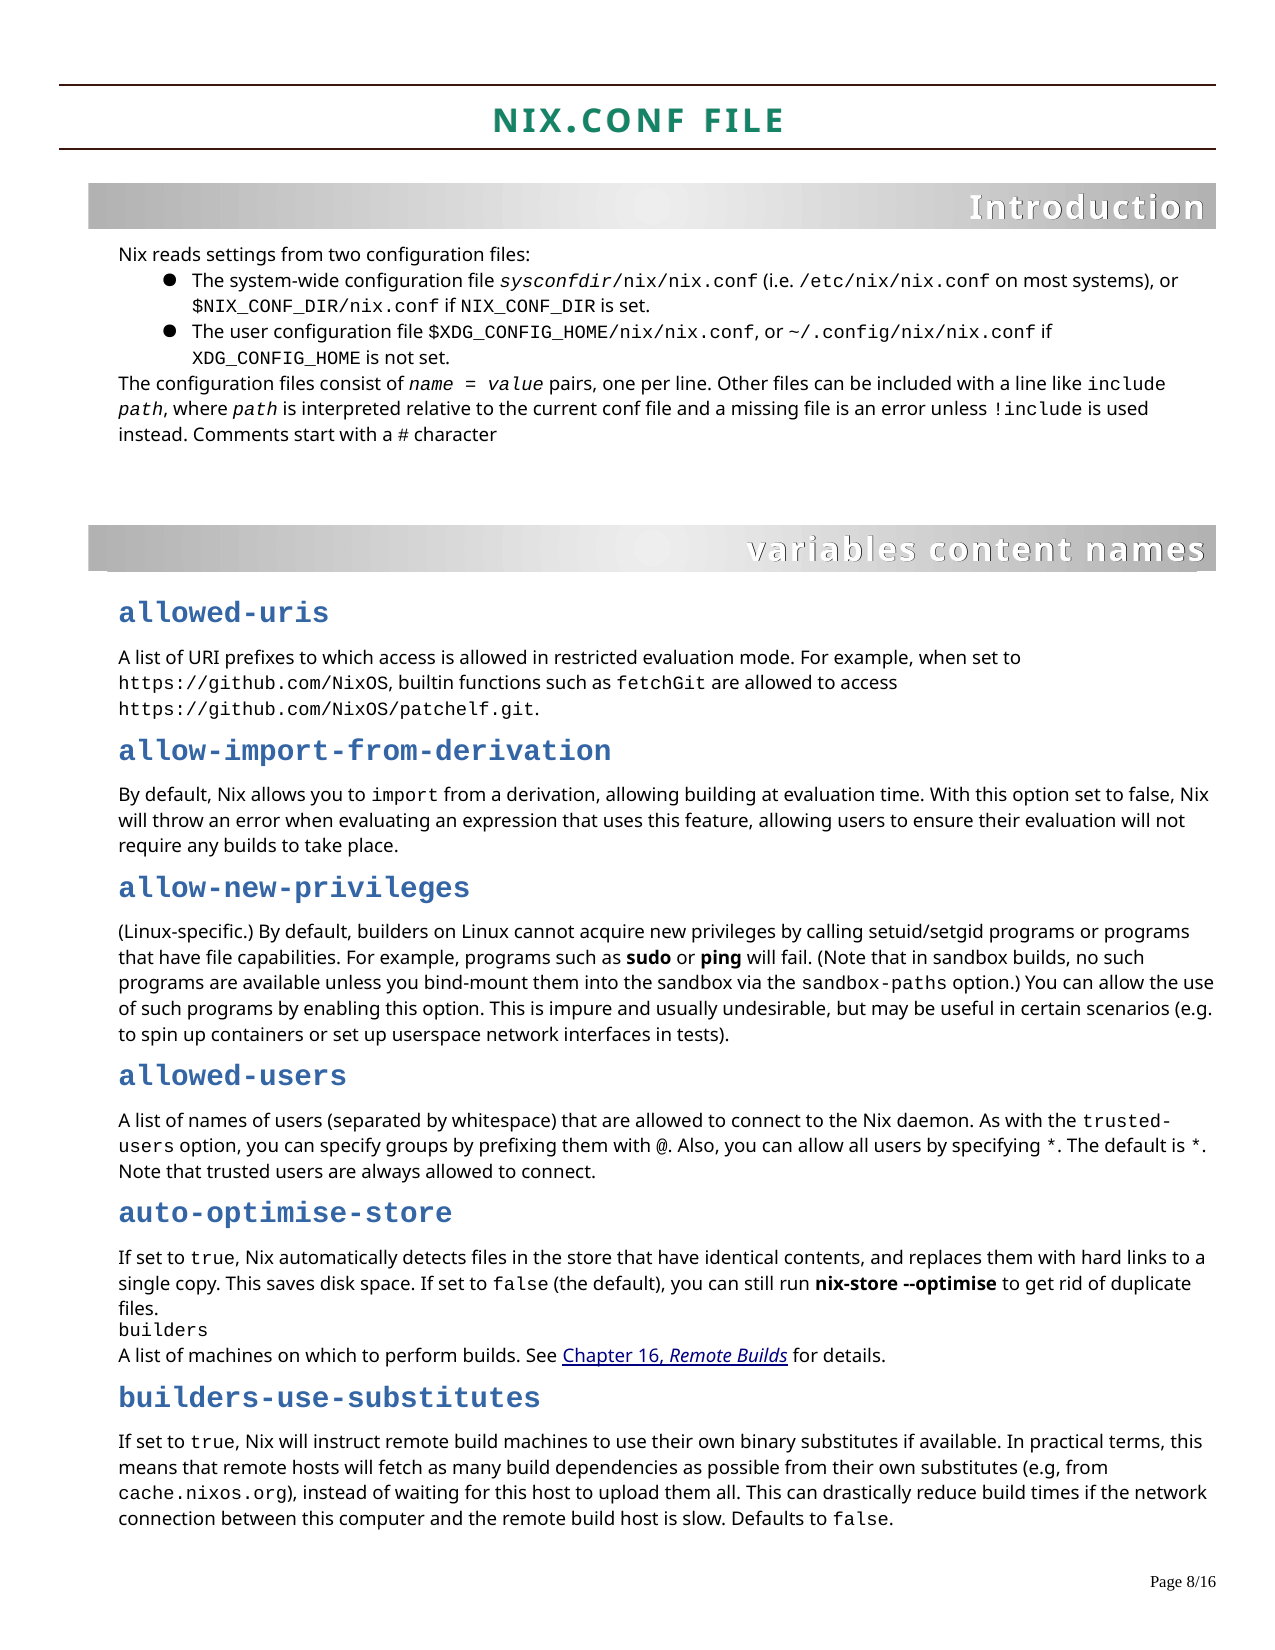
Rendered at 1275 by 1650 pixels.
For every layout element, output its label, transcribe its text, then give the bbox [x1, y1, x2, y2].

text A list of URI prefixes to which access is allowed in restricted evaluation mode. For example, when set to https://github.com/NixOS, builtin functions such as fetchGit are allowed to access https://github.com/NixOS/patchelf.git. [118, 644, 1216, 721]
subtitle builders-use-substitutes [118, 1383, 1216, 1416]
text Note that trusted users are always allowed to connect. [118, 1158, 1216, 1184]
text If set to true, Nix will instruct remote build machines to use their own binary substitutes if available. In practical terms, this means that remote hosts will fetch as many build dependencies as possible from their own substitutes (e.g, from cache.nixos.org), instead of waiting for this host to upload them all. This can drastically reduce build times if the network connection between this computer and the remote build host is slow. Defaults to false. [118, 1428, 1216, 1531]
subtitle allow-new-privileges [118, 873, 1216, 906]
subtitle nix.conf file [59, 86, 1216, 148]
text A list of machines on which to perform builds. See Chapter 16, Remote Builds for details. [118, 1342, 1216, 1368]
text Nix reads settings from two configuration files: [118, 241, 1216, 267]
text If set to true, Nix automatically detects files in the store that have identical contents, and replaces them with hard links to a single copy. This saves disk space. If set to false (the default), you can still run nix-store --optimise to get rid of duplicate files. [118, 1244, 1216, 1321]
subtitle auto-optimise-store [118, 1198, 1216, 1232]
text (Linux-specific.) By default, builders on Linux cannot acquire new privileges by calling setuid/setgid programs or programs that have file capabilities. For example, programs such as sudo or ping will fail. (Note that in sandbox builds, no such programs are available unless you bind-mount them into the sandbox via the sandbox-paths option.) You can allow the use of such programs by enabling this option. This is impure and usually undesirable, but may be useful in certain scenarios (e.g. to spin up containers or set up userspace network interfaces in tests). [118, 919, 1216, 1046]
text By default, Nix allows you to import from a derivation, allowing building at evaluation time. With this option set to false, Nix will throw an error when evaluating an expression that uses this feature, allowing users to ensure their evaluation will not require any builds to take place. [118, 781, 1216, 858]
text A list of names of users (separated by whitespace) that are allowed to connect to the Nix daemon. As with the trusted-users option, you can specify groups by prefixing them with @. Also, you can allow all users by specifying *. The default is *. [118, 1107, 1216, 1158]
subtitle allow-import-from-derivation [118, 736, 1216, 769]
list The user configuration file $XDG_CONFIG_HOME/nix/nix.conf, or ~/.config/nix/nix.conf if XDG_CONFIG_HOME is not set. [162, 318, 1216, 370]
subtitle variables content names [88, 525, 1216, 571]
text builders [118, 1321, 1216, 1342]
text The configuration files consist of name = value pairs, one per line. Other files can be included with a line like include path, where path is interpreted relative to the current conf file and a missing file is an error unless !include is used instead. Comments start with a # character [118, 370, 1216, 447]
subtitle Introduction [88, 183, 1216, 229]
subtitle allowed-uris [118, 598, 1216, 632]
subtitle allowed-users [118, 1061, 1216, 1094]
list The system-wide configuration file sysconfdir/nix/nix.conf (i.e. /etc/nix/nix.conf on most systems), or $NIX_CONF_DIR/nix.conf if NIX_CONF_DIR is set. [162, 267, 1216, 318]
